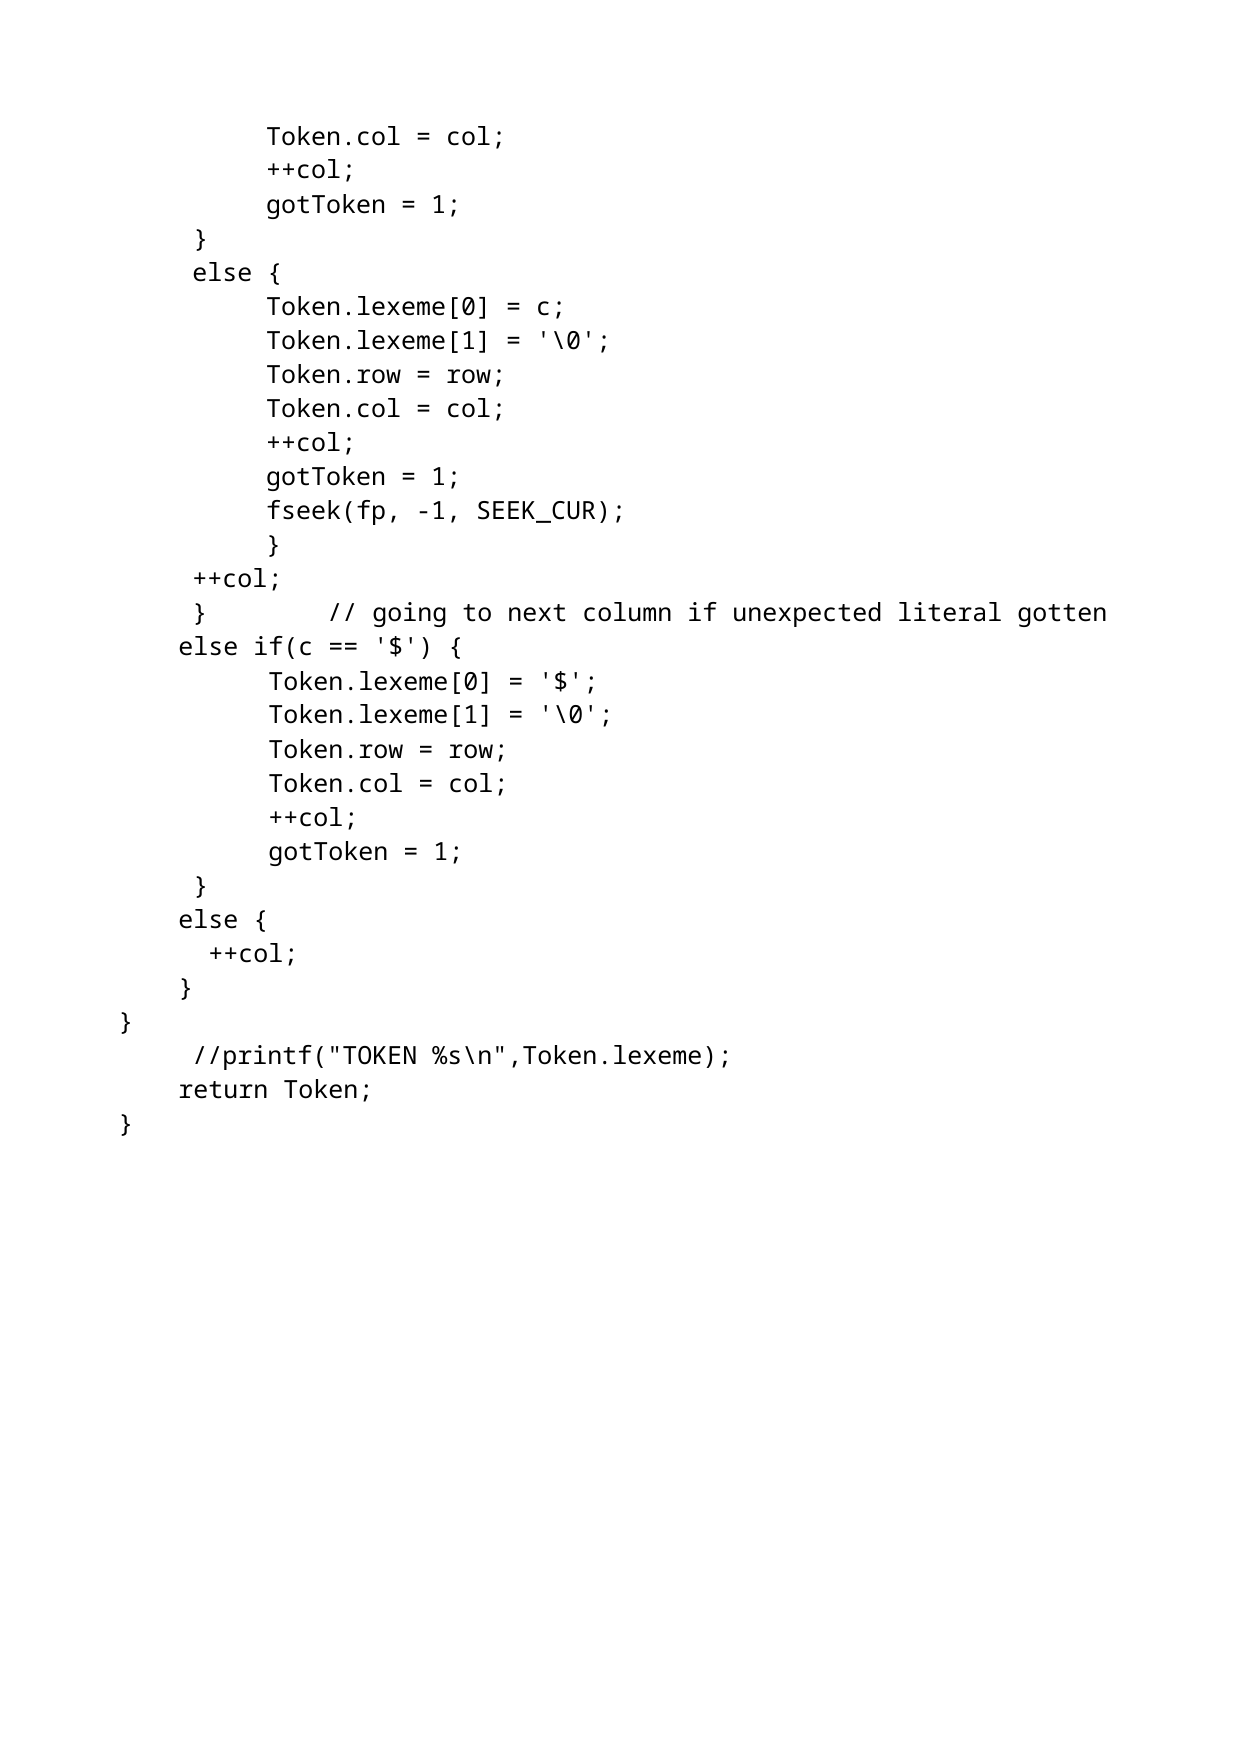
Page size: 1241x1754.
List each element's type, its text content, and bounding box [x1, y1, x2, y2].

text Token.col = col; [118, 391, 1122, 425]
text Token.col = col; [118, 765, 1122, 799]
text } [118, 220, 1122, 254]
text return Token; [118, 1072, 1122, 1106]
text ++col; [118, 425, 1122, 459]
text Token.lexeme[1] = '\0'; [118, 322, 1122, 357]
text } // going to next column if unexpected literal gotten [118, 595, 1122, 629]
text ++col; [118, 799, 1122, 833]
text //printf("TOKEN %s\n",Token.lexeme); [118, 1038, 1122, 1072]
text ++col; [118, 561, 1122, 595]
text Token.row = row; [118, 357, 1122, 391]
text } [118, 970, 1122, 1004]
text } [118, 1106, 1122, 1140]
text else { [118, 254, 1122, 288]
text gotToken = 1; [118, 833, 1122, 867]
text } [118, 527, 1122, 561]
text else if(c == '$') { [118, 629, 1122, 663]
text Token.lexeme[0] = '$'; [118, 663, 1122, 697]
text Token.lexeme[0] = c; [118, 288, 1122, 322]
text ++col; [118, 936, 1122, 970]
text fseek(fp, -1, SEEK_CUR); [118, 493, 1122, 527]
text } [118, 867, 1122, 902]
text else { [118, 902, 1122, 936]
text gotToken = 1; [118, 186, 1122, 220]
text Token.col = col; [118, 118, 1122, 152]
text } [118, 1004, 1122, 1038]
text Token.row = row; [118, 731, 1122, 765]
text ++col; [118, 152, 1122, 186]
text Token.lexeme[1] = '\0'; [118, 697, 1122, 731]
text gotToken = 1; [118, 459, 1122, 493]
